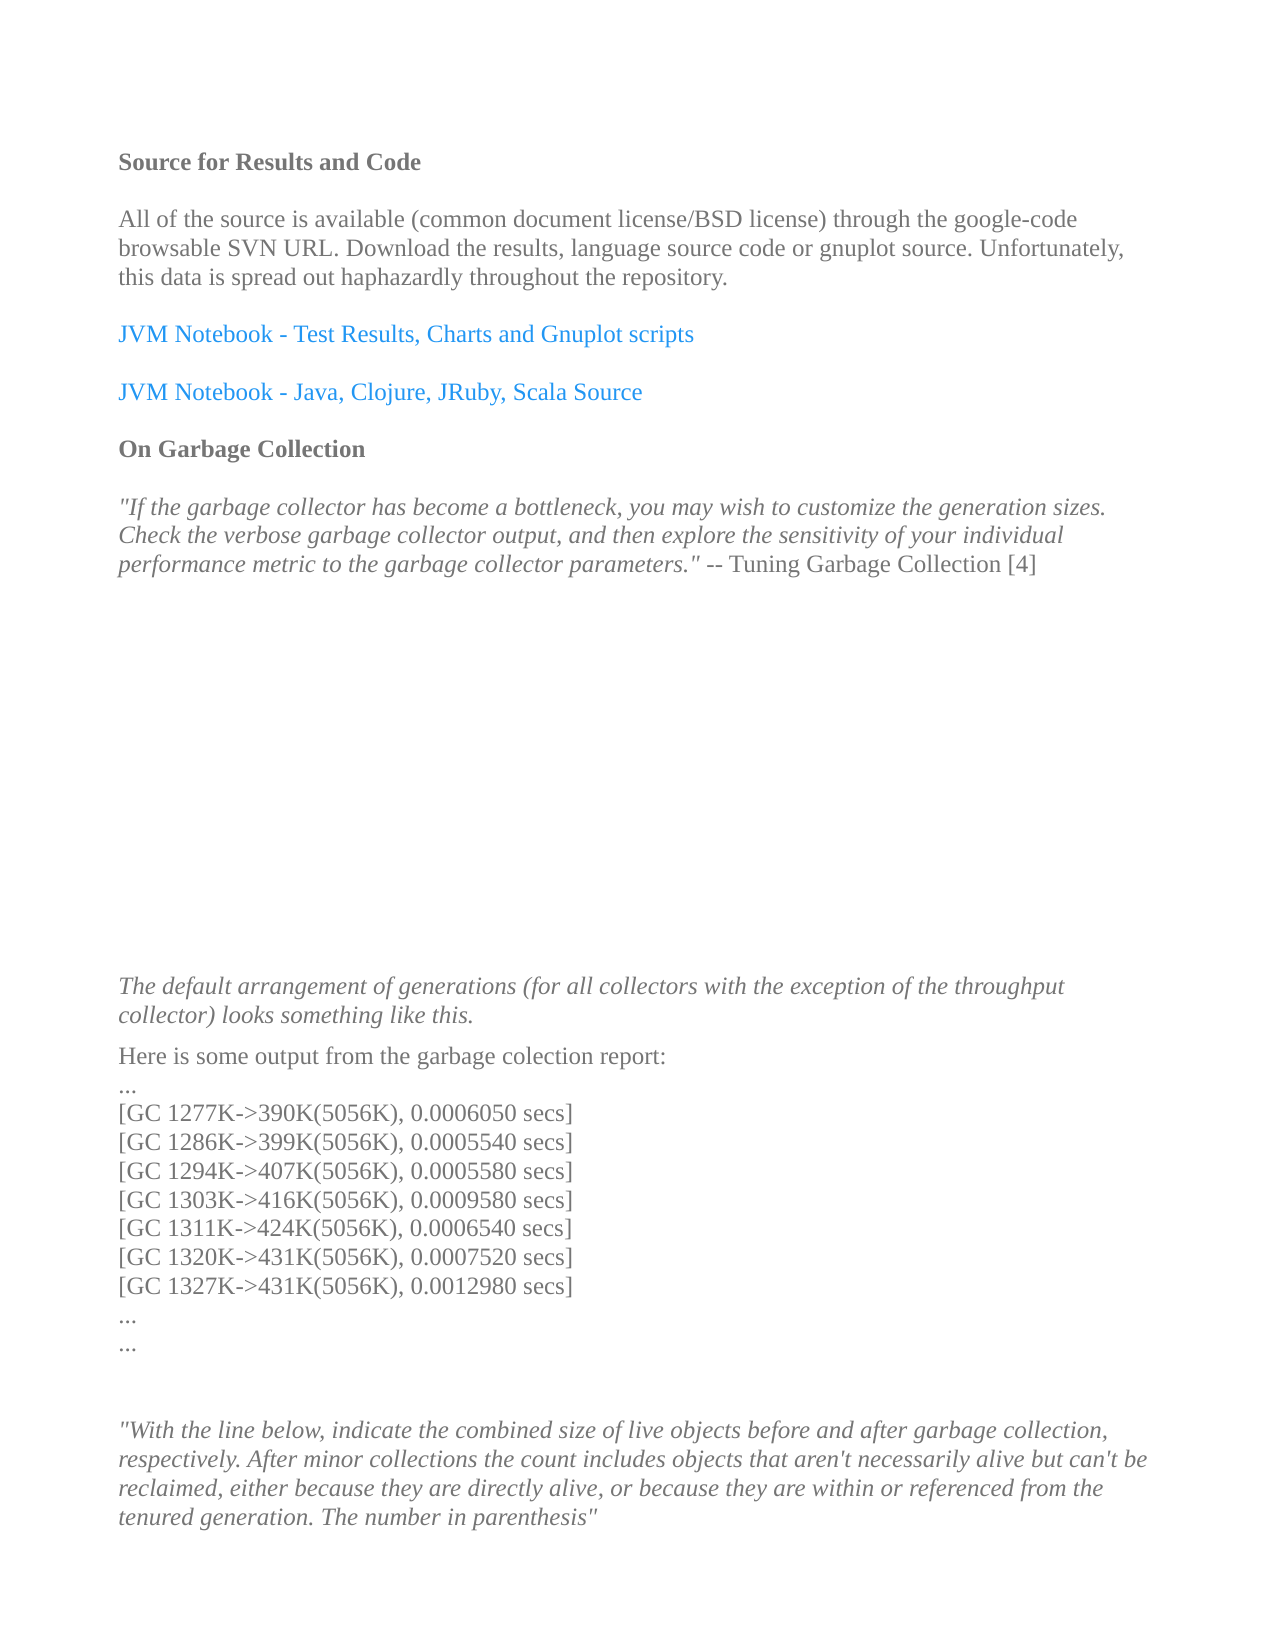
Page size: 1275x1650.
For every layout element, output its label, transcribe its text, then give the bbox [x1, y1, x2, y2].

text "With the line below, indicate the combined size of live objects before and after garbage collection, respectively. After minor collections the count includes objects that aren't necessarily alive but can't be reclaimed, either because they are directly alive, or because they are within or referenced from the tenured generation. The number in parenthesis" [118, 1387, 1157, 1530]
text [GC 1311K->424K(5056K), 0.0006540 secs] [118, 1213, 1157, 1242]
text Source for Results and Code All of the source is available (common document license/BSD license) through the google-code browsable SVN URL. Download the results, language source code or gnuplot source. Unfortunately, this data is spread out haphazardly throughout the repository. JVM Notebook - Test Results, Charts and Gnuplot scripts JVM Notebook - Java, Clojure, JRuby, Scala Source On Garbage Collection "If the garbage collector has become a bottleneck, you may wish to customize the generation sizes. Check the verbose garbage collector output, and then explore the sensitivity of your individual performance metric to the garbage collector parameters." -- Tuning Garbage Collection [4] The default arrangement of generations (for all collectors with the exception of the throughput collector) looks something like this. [118, 118, 1157, 1028]
text ... [118, 1300, 1157, 1328]
text Here is some output from the garbage colection report: [118, 1041, 1157, 1070]
text [GC 1320K->431K(5056K), 0.0007520 secs] [118, 1242, 1157, 1271]
text [GC 1327K->431K(5056K), 0.0012980 secs] [118, 1271, 1157, 1300]
text [GC 1294K->407K(5056K), 0.0005580 secs] [118, 1156, 1157, 1185]
text ... [118, 1328, 1157, 1357]
text [GC 1277K->390K(5056K), 0.0006050 secs] [118, 1098, 1157, 1127]
text ... [118, 1070, 1157, 1098]
text [GC 1286K->399K(5056K), 0.0005540 secs] [118, 1127, 1157, 1156]
text [GC 1303K->416K(5056K), 0.0009580 secs] [118, 1185, 1157, 1213]
